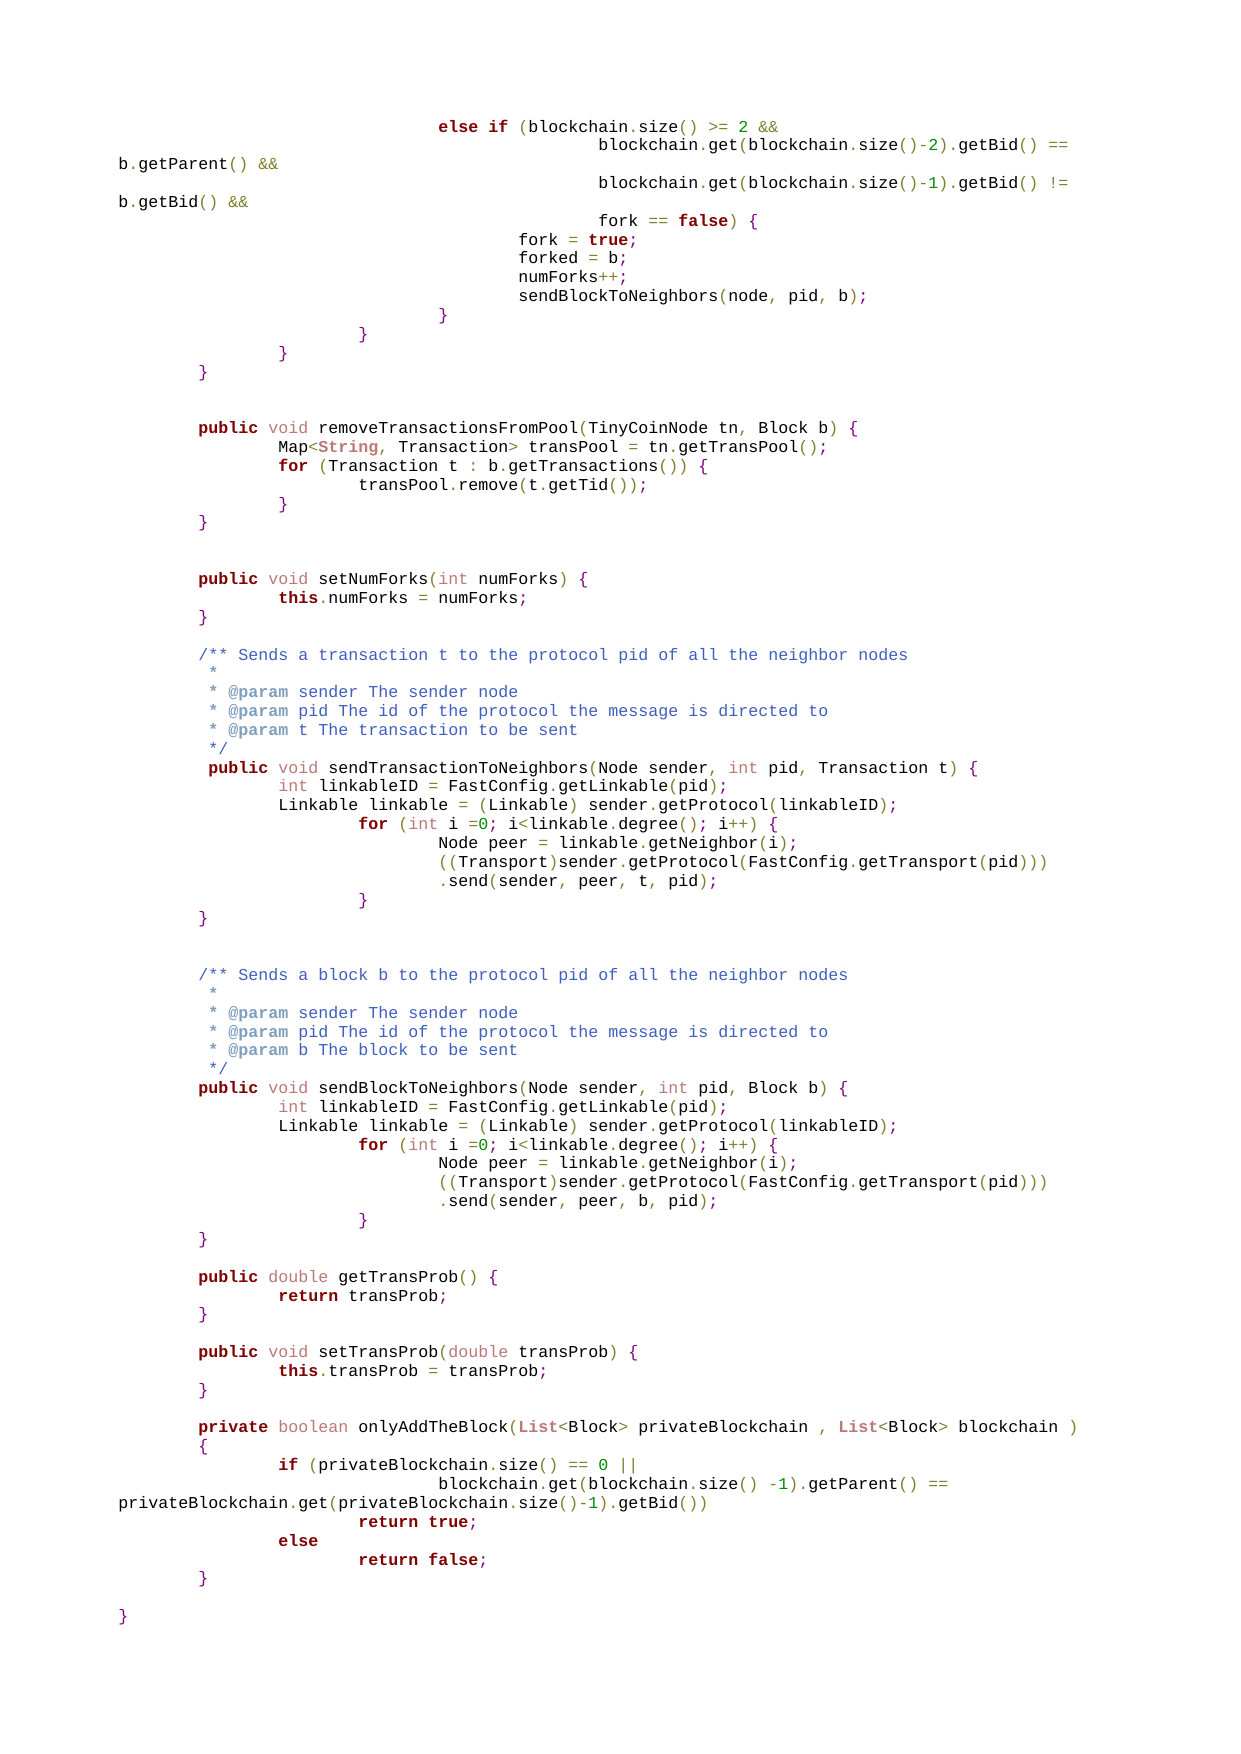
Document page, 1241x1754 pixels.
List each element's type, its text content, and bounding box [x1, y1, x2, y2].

text Node peer = linkable.getNeighbor(i); [118, 1155, 1122, 1174]
text else [118, 1532, 1122, 1551]
text public void setTransProb(double transProb) { [118, 1344, 1122, 1362]
text sendBlockToNeighbors(node, pid, b); [118, 288, 1122, 307]
text } [118, 326, 1122, 344]
text blockchain.get(blockchain.size() -1).getParent() == privateBlockchain.get(privateBlockchain.size()-1).getBid()) [118, 1476, 1122, 1513]
text else if (blockchain.size() >= 2 && [118, 118, 1122, 137]
text return transProb; [118, 1287, 1122, 1306]
text blockchain.get(blockchain.size()-2).getBid() == b.getParent() && [118, 137, 1122, 175]
text */ [118, 740, 1122, 759]
text public void sendBlockToNeighbors(Node sender, int pid, Block b) { [118, 1080, 1122, 1098]
text } [118, 495, 1122, 514]
text * @param b The block to be sent [118, 1042, 1122, 1061]
text */ [118, 1061, 1122, 1080]
text ((Transport)sender.getProtocol(FastConfig.getTransport(pid))) [118, 1174, 1122, 1193]
text Node peer = linkable.getNeighbor(i); [118, 834, 1122, 853]
text for (int i =0; i<linkable.degree(); i++) { [118, 1136, 1122, 1155]
text this.numForks = numForks; [118, 589, 1122, 608]
text * @param sender The sender node [118, 1004, 1122, 1023]
text this.transProb = transProb; [118, 1362, 1122, 1381]
text Map<String, Transaction> transPool = tn.getTransPool(); [118, 439, 1122, 457]
text int linkableID = FastConfig.getLinkable(pid); [118, 1098, 1122, 1117]
text } [118, 1381, 1122, 1400]
text } [118, 1231, 1122, 1249]
text numForks++; [118, 269, 1122, 288]
text } [118, 1608, 1122, 1626]
text * [118, 665, 1122, 684]
text fork = true; [118, 231, 1122, 250]
text } [118, 608, 1122, 627]
text int linkableID = FastConfig.getLinkable(pid); [118, 778, 1122, 797]
text transPool.remove(t.getTid()); [118, 476, 1122, 495]
text } [118, 363, 1122, 382]
text } [118, 1306, 1122, 1325]
text } [118, 891, 1122, 910]
text { [118, 1438, 1122, 1457]
text .send(sender, peer, t, pid); [118, 872, 1122, 891]
text } [118, 514, 1122, 533]
text blockchain.get(blockchain.size()-1).getBid() != b.getBid() && [118, 175, 1122, 212]
text if (privateBlockchain.size() == 0 || [118, 1457, 1122, 1476]
text private boolean onlyAddTheBlock(List<Block> privateBlockchain , List<Block> blockchain ) [118, 1419, 1122, 1438]
text ((Transport)sender.getProtocol(FastConfig.getTransport(pid))) [118, 853, 1122, 872]
text * [118, 985, 1122, 1004]
text Linkable linkable = (Linkable) sender.getProtocol(linkableID); [118, 797, 1122, 816]
text } [118, 1212, 1122, 1231]
text .send(sender, peer, b, pid); [118, 1193, 1122, 1212]
text Linkable linkable = (Linkable) sender.getProtocol(linkableID); [118, 1117, 1122, 1136]
text for (Transaction t : b.getTransactions()) { [118, 457, 1122, 476]
text return true; [118, 1513, 1122, 1532]
text /** Sends a block b to the protocol pid of all the neighbor nodes [118, 967, 1122, 985]
text /** Sends a transaction t to the protocol pid of all the neighbor nodes [118, 646, 1122, 665]
text public void removeTransactionsFromPool(TinyCoinNode tn, Block b) { [118, 420, 1122, 439]
text public void setNumForks(int numForks) { [118, 571, 1122, 589]
text fork == false) { [118, 212, 1122, 231]
text public double getTransProb() { [118, 1268, 1122, 1287]
text return false; [118, 1551, 1122, 1570]
text for (int i =0; i<linkable.degree(); i++) { [118, 816, 1122, 834]
text public void sendTransactionToNeighbors(Node sender, int pid, Transaction t) { [118, 759, 1122, 778]
text * @param pid The id of the protocol the message is directed to [118, 1023, 1122, 1042]
text } [118, 307, 1122, 326]
text } [118, 1570, 1122, 1589]
text forked = b; [118, 250, 1122, 269]
text } [118, 910, 1122, 929]
text * @param pid The id of the protocol the message is directed to [118, 703, 1122, 721]
text * @param t The transaction to be sent [118, 721, 1122, 740]
text * @param sender The sender node [118, 684, 1122, 703]
text } [118, 344, 1122, 363]
